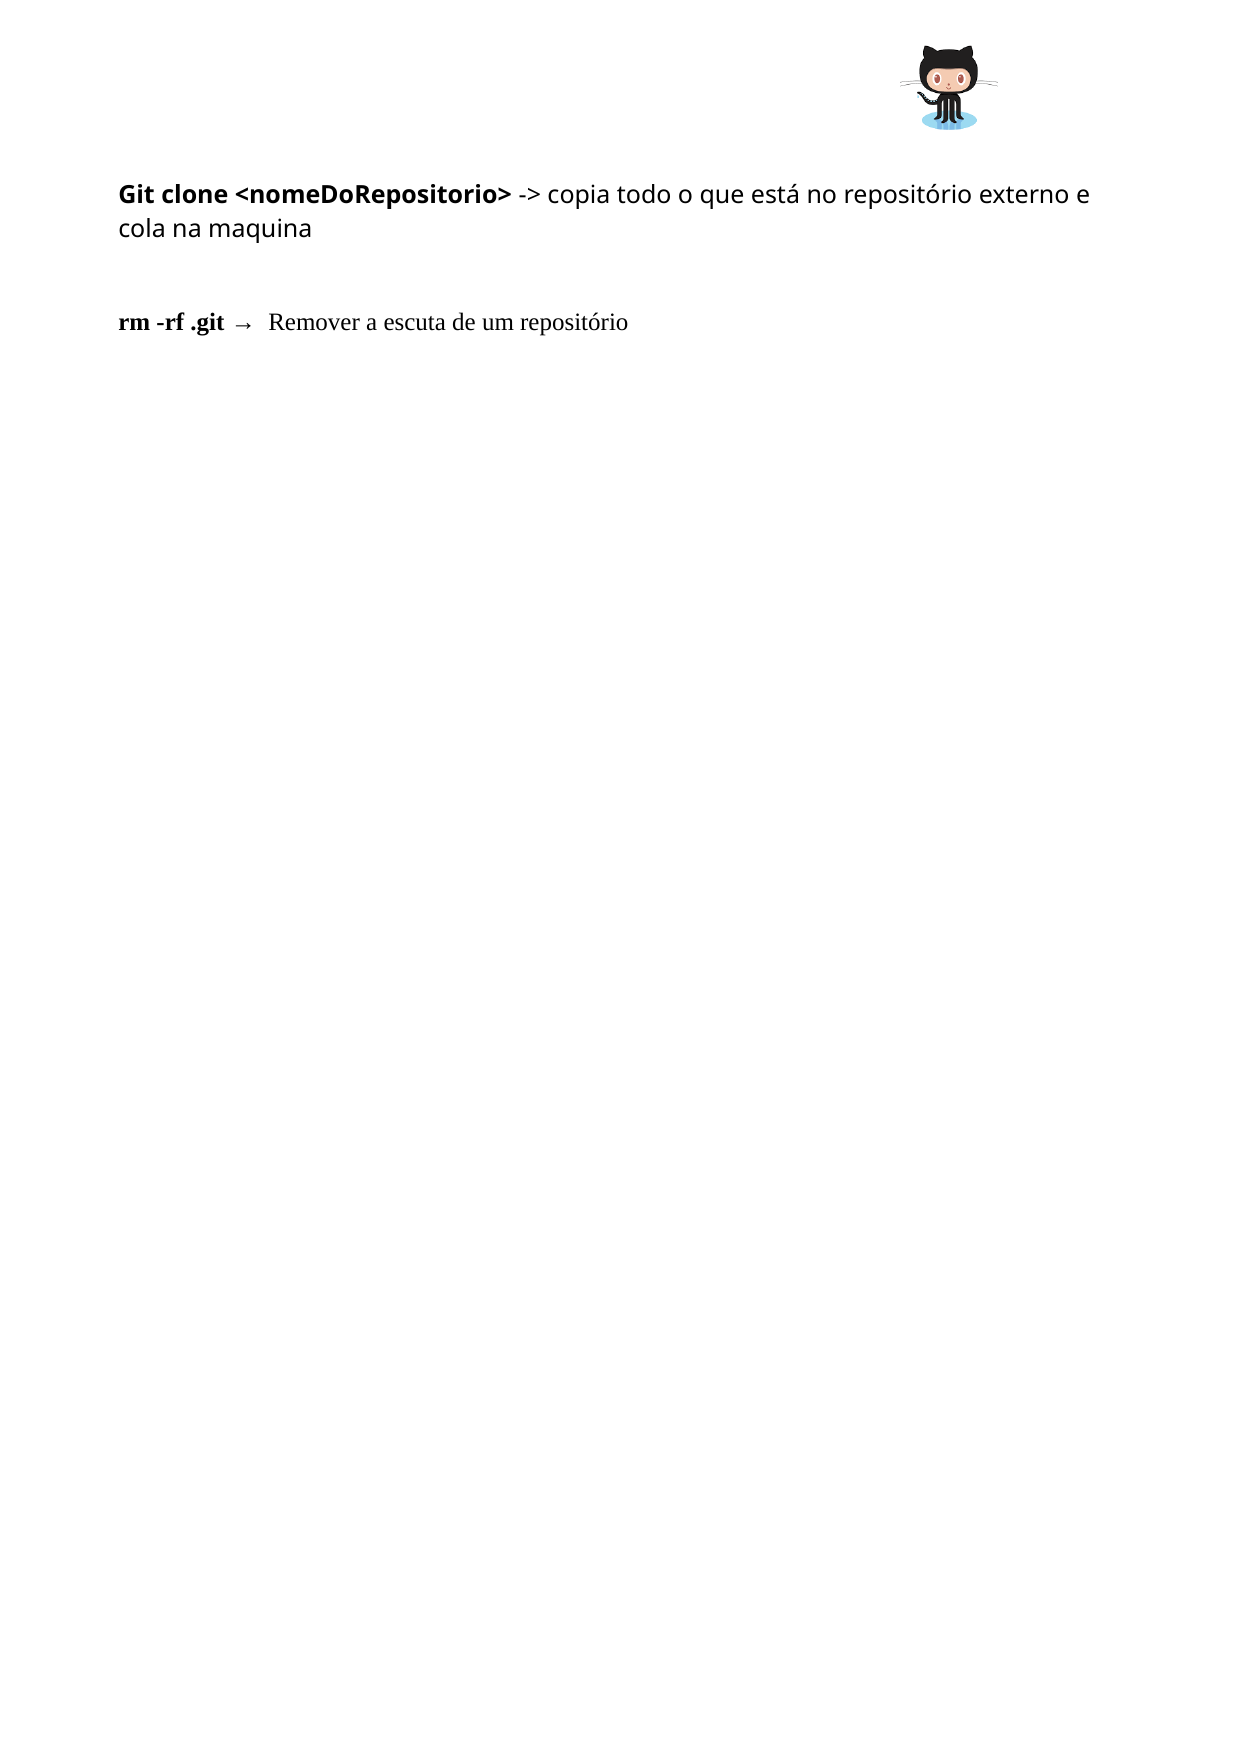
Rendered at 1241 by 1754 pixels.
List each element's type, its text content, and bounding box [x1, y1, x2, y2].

text Git clone <nomeDoRepositorio> -> copia todo o que está no repositório externo e cola na maquina [118, 176, 1122, 244]
text rm -rf .git → Remover a escuta de um repositório [118, 307, 1122, 336]
picture [848, 35, 1050, 141]
